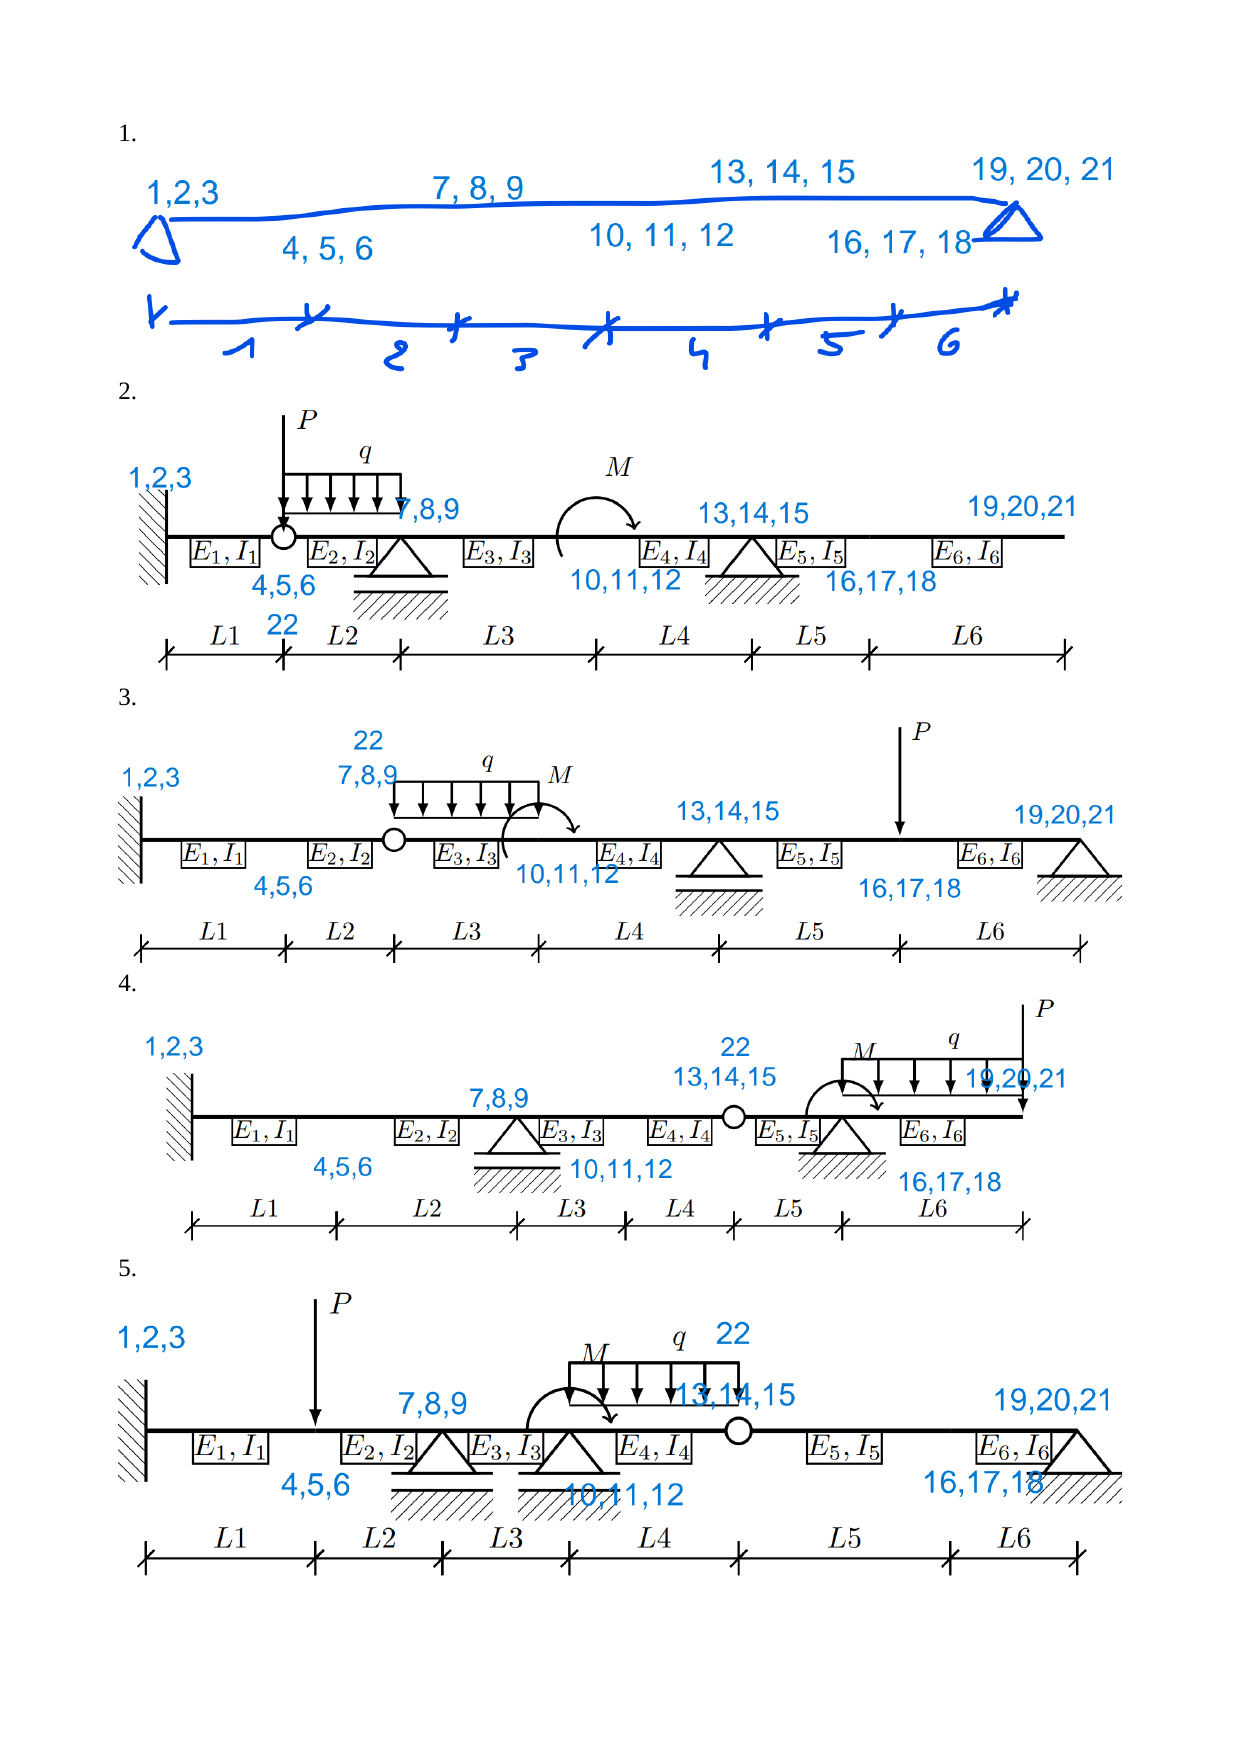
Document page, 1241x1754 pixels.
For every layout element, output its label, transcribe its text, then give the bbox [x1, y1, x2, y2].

text 3. [118, 683, 1122, 711]
picture [118, 711, 1123, 968]
picture [121, 150, 1126, 376]
text 4. [118, 968, 1122, 996]
picture [118, 1282, 1123, 1580]
text 2. [118, 147, 1122, 404]
picture [118, 404, 1123, 683]
picture [118, 996, 1123, 1254]
text 5. [118, 1254, 1122, 1282]
text 1. [118, 118, 1122, 147]
